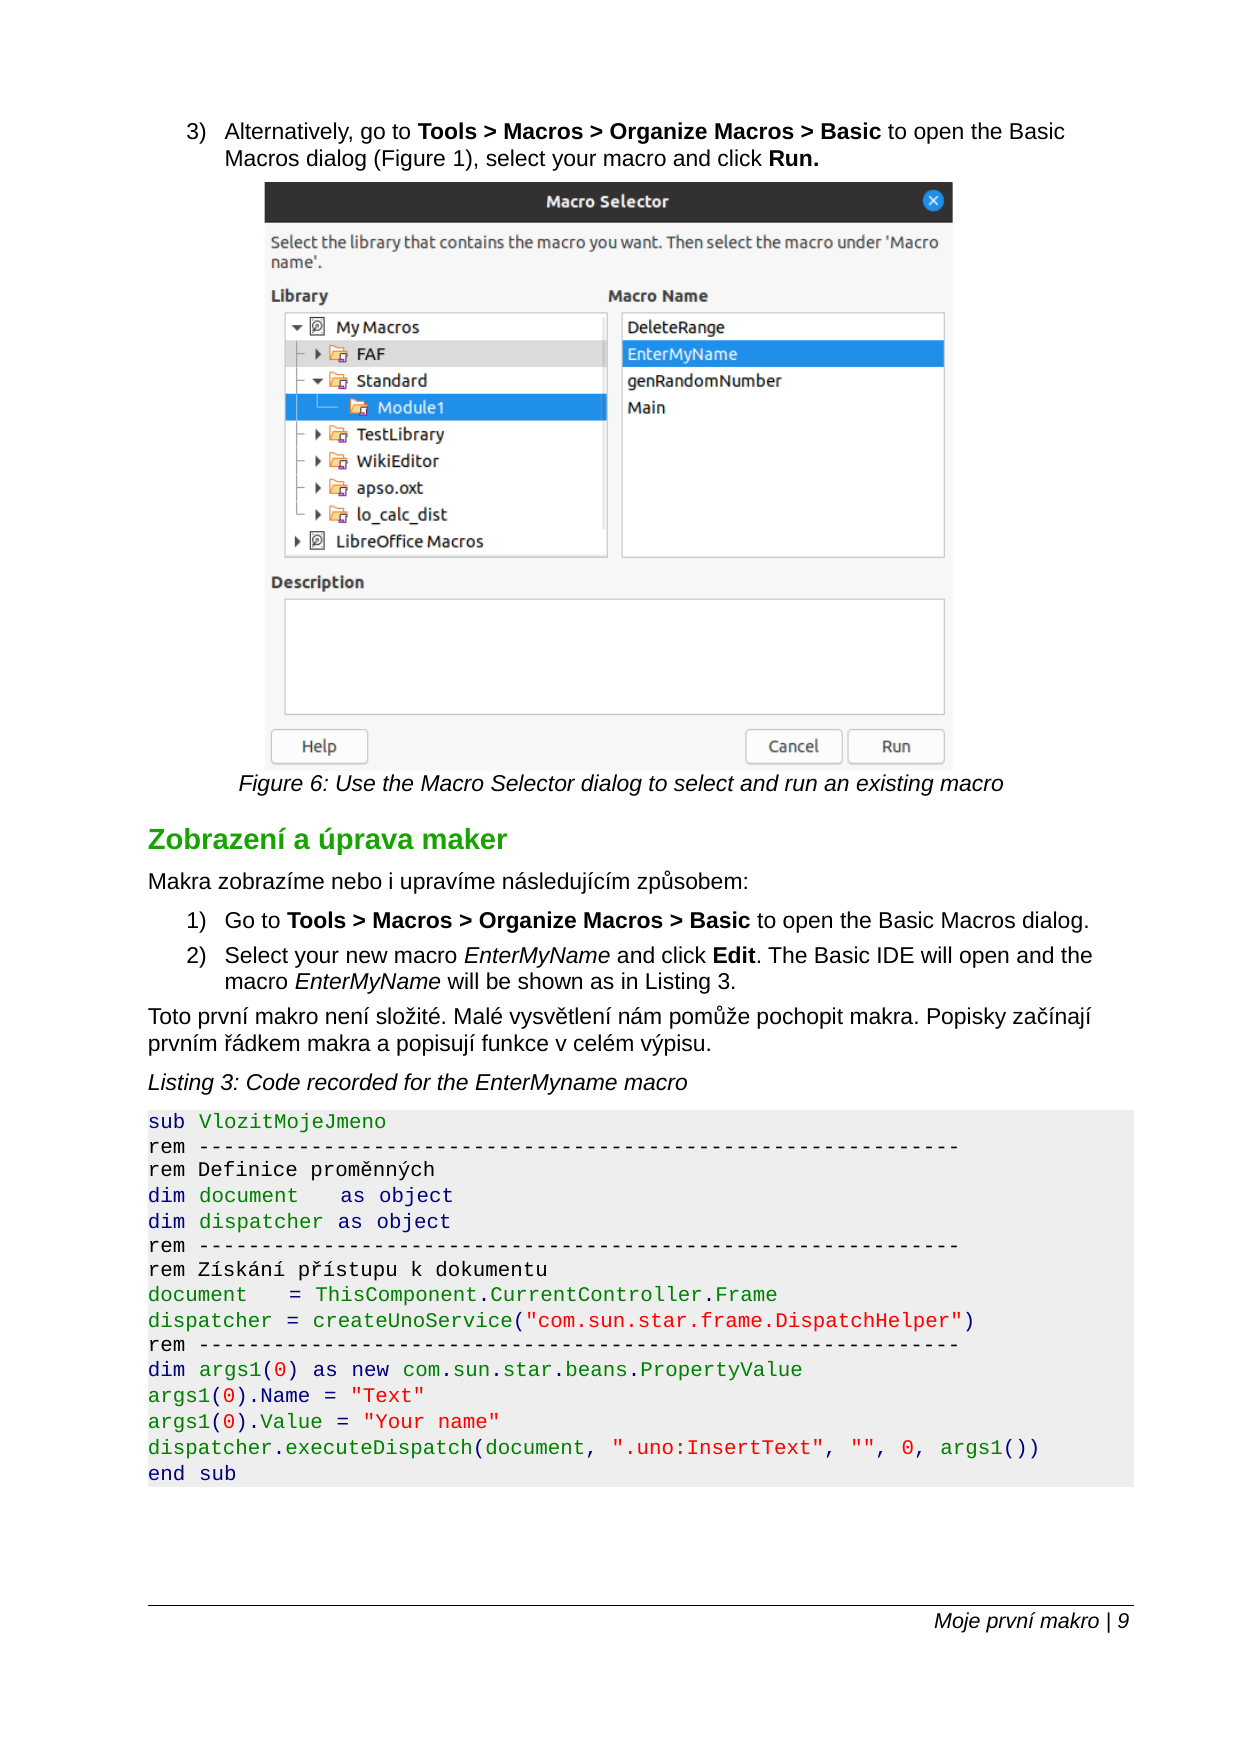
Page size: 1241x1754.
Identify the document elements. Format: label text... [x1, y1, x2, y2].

list Alternatively, go to Tools > Macros > Organize Macros > Basic to open the Basic Macros dialog (Figure 1), select your macro and click Run. [207, 118, 1134, 171]
text rem Definice proměnných [148, 1159, 1134, 1183]
picture [264, 182, 953, 771]
text dispatcher.executeDispatch(document, ".uno:InsertText", "", 0, args1()) [148, 1436, 1134, 1462]
text dim args1(0) as new com.sun.star.beans.PropertyValue [148, 1358, 1134, 1384]
text rem ------------------------------------------------------------- [148, 1136, 1134, 1159]
text rem Získání přístupu k dokumentu [148, 1259, 1134, 1282]
text sub VlozitMojeJmeno [148, 1110, 1134, 1136]
list Select your new macro EnterMyName and click Edit. The Basic IDE will open and the macro EnterMyName will be shown as in Listing 3. [207, 942, 1134, 994]
text dim dispatcher as object [148, 1209, 1134, 1235]
text rem ------------------------------------------------------------- [148, 1334, 1134, 1358]
list Makra zobrazíme nebo i upravíme následujícím způsobem: [148, 868, 1134, 894]
text dispatcher = createUnoService("com.sun.star.frame.DispatchHelper") [148, 1308, 1134, 1334]
text Listing 3: Code recorded for the EnterMyname macro [148, 1068, 1134, 1095]
text dim document as object [148, 1183, 1134, 1209]
text rem ------------------------------------------------------------- [148, 1235, 1134, 1259]
text Figure 6: Use the Macro Selector dialog to select and run an existing macro [238, 183, 1043, 796]
text end sub [148, 1462, 1134, 1487]
text args1(0).Value = "Your name" [148, 1410, 1134, 1436]
text document = ThisComponent.CurrentController.Frame [148, 1282, 1134, 1308]
text Toto první makro není složité. Malé vysvětlení nám pomůže pochopit makra. Popisky začínají prvním řádkem makra a popisují funkce v celém výpisu. [148, 1003, 1134, 1056]
subtitle Zobrazení a úprava maker [148, 822, 1134, 856]
list Go to Tools > Macros > Organize Macros > Basic to open the Basic Macros dialog. [207, 907, 1134, 933]
text args1(0).Name = "Text" [148, 1384, 1134, 1410]
